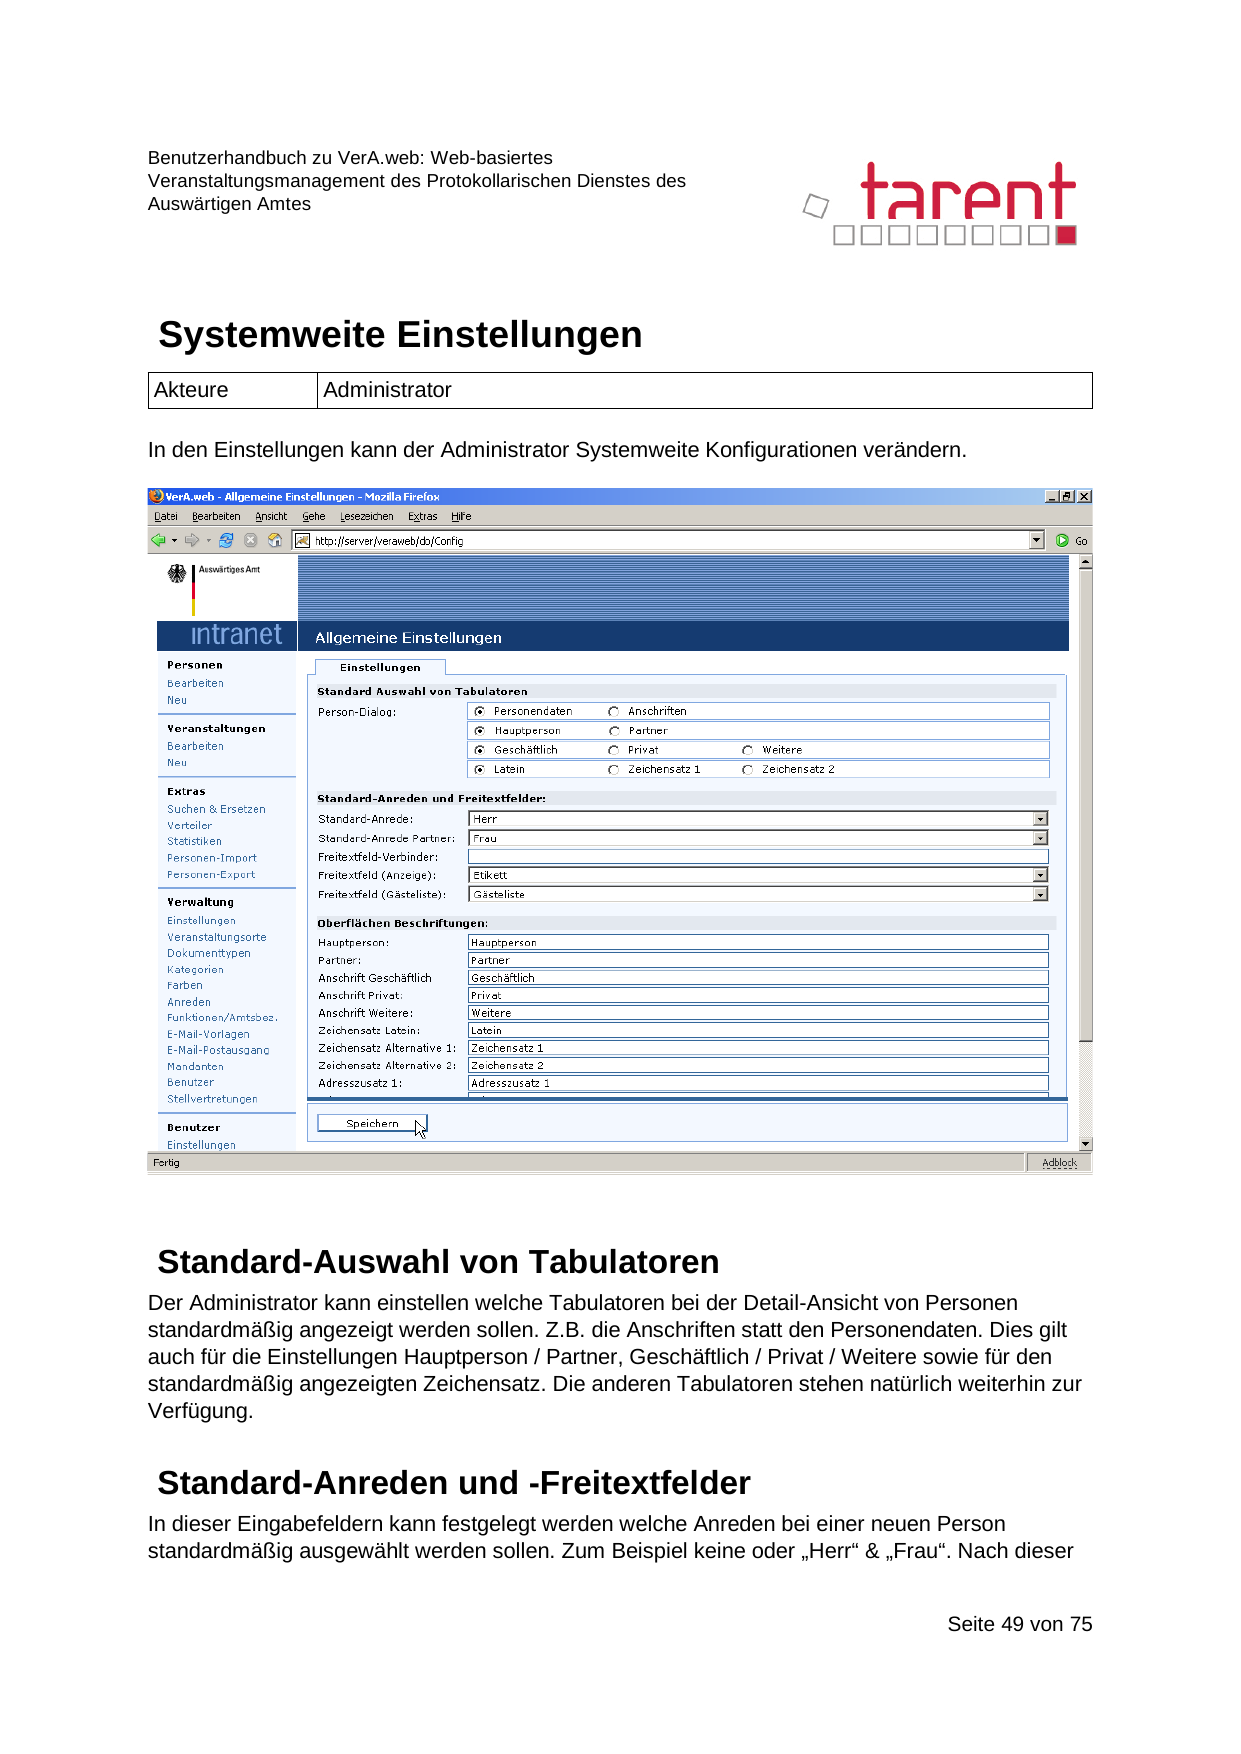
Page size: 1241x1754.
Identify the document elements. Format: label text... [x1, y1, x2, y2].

picture [147, 488, 1093, 1175]
picture [790, 151, 1091, 255]
text Der Administrator kann einstellen welche Tabulatoren bei der Detail-Ansicht von Personen standardmäßig angezeigt werden sollen. Z.B. die Anschriften statt den Personendaten. Dies gilt auch für die Einstellungen Hauptperson / Partner, Geschäftlich / Privat / Weitere sowie für den standardmäßig angezeigten Zeichensatz. Die anderen Tabulatoren stehen natürlich weiterhin zur Verfügung. [148, 1291, 1092, 1423]
text In den Einstellungen kann der Administrator Systemweite Konfigurationen verändern. [148, 410, 1092, 488]
text In dieser Eingabefeldern kann festgelegt werden welche Anreden bei einer neuen Person standardmäßig ausgewählt werden sollen. Zum Beispiel keine oder „Herr“ & „Frau“. Nach dieser [148, 1511, 1092, 1563]
subtitle Standard-Auswahl von Tabulatoren [148, 1243, 1092, 1281]
subtitle Standard-Anreden und -Freitextfelder [148, 1464, 1092, 1501]
table_header Akteure [149, 373, 317, 408]
table_header Administrator [318, 373, 1092, 408]
subtitle Systemweite Einstellungen [148, 313, 1092, 355]
